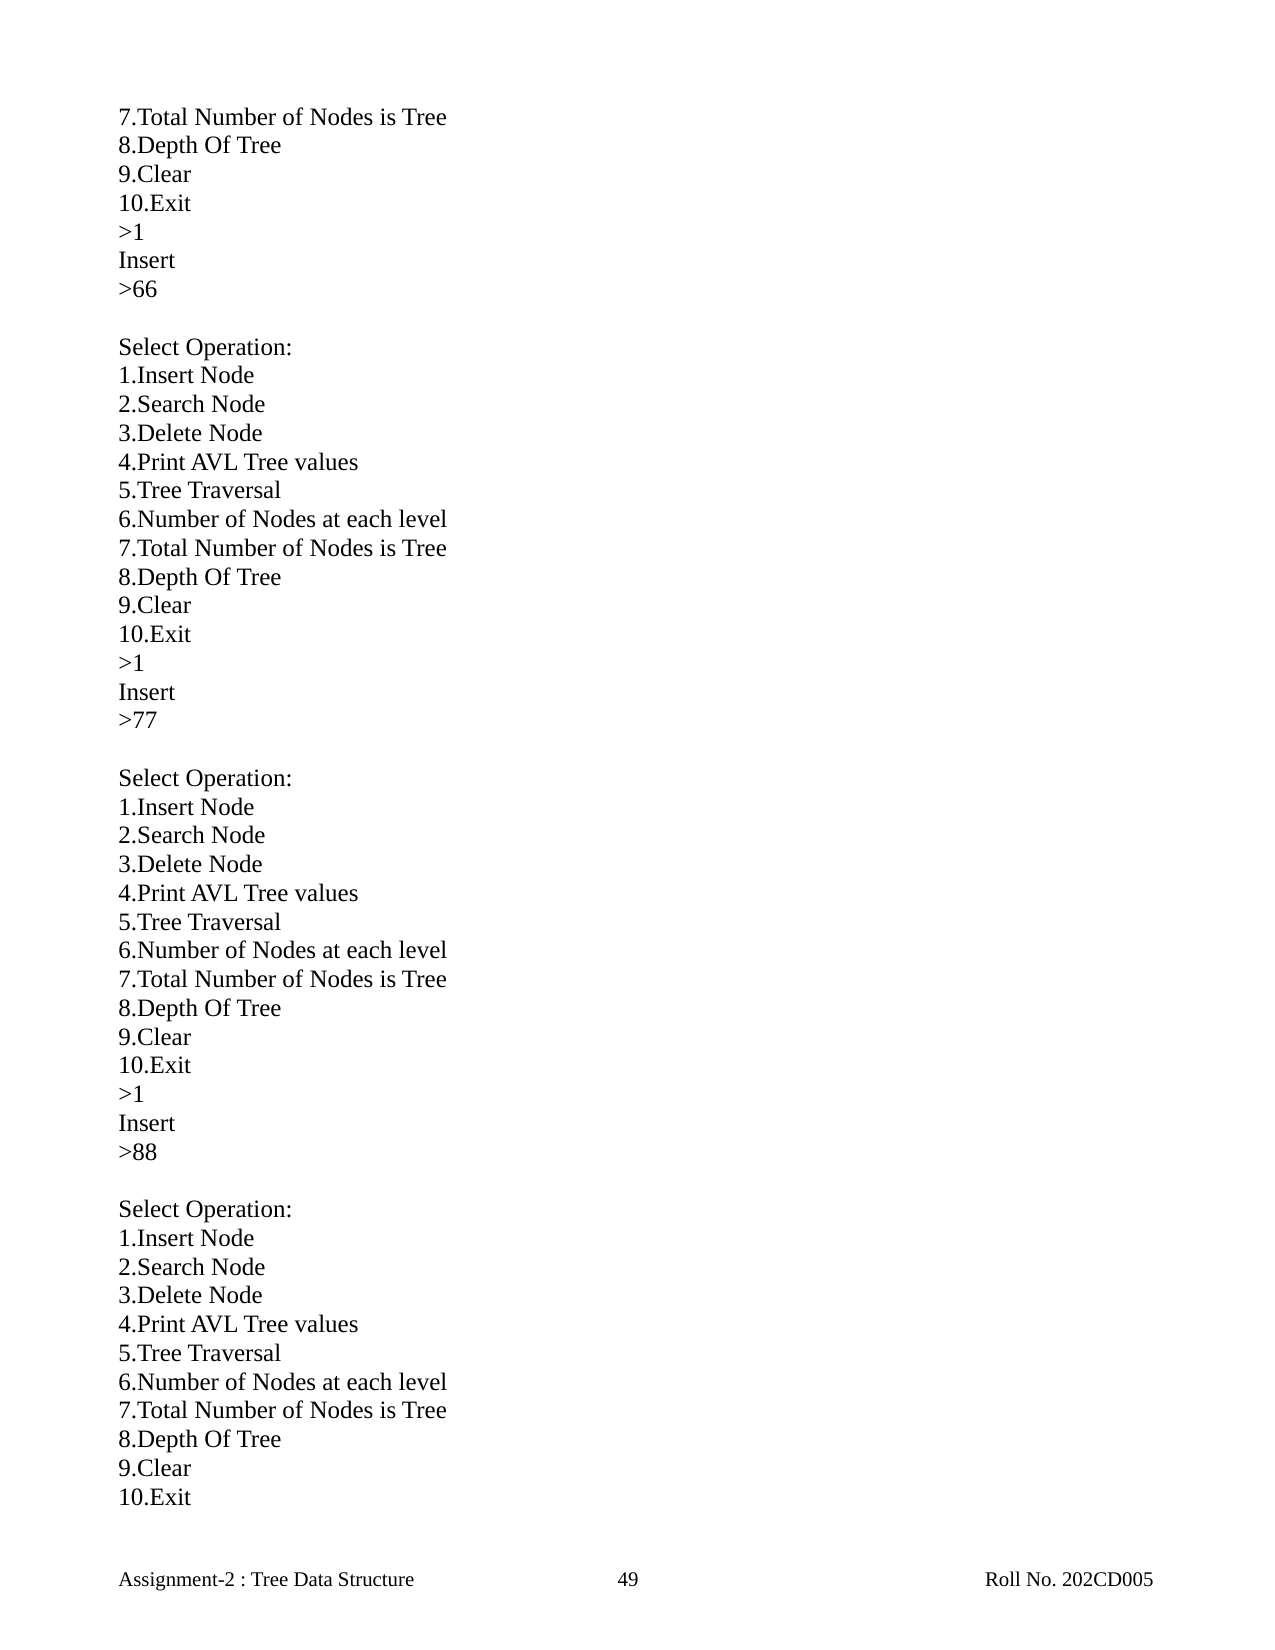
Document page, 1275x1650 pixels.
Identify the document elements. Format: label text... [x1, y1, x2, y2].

text Select Operation: [118, 763, 1157, 792]
text Insert [118, 1108, 1157, 1137]
text >1 [118, 648, 1157, 677]
text >1 [118, 217, 1157, 245]
text 5.Tree Traversal [118, 1338, 1157, 1367]
text 4.Print AVL Tree values [118, 1309, 1157, 1338]
text 3.Delete Node [118, 418, 1157, 447]
text Insert [118, 677, 1157, 705]
text 3.Delete Node [118, 1280, 1157, 1309]
text 8.Depth Of Tree [118, 130, 1157, 159]
text 6.Number of Nodes at each level [118, 935, 1157, 964]
text 4.Print AVL Tree values [118, 878, 1157, 907]
text 10.Exit [118, 619, 1157, 648]
text 6.Number of Nodes at each level [118, 1367, 1157, 1395]
text 7.Total Number of Nodes is Tree [118, 964, 1157, 993]
text 1.Insert Node [118, 1223, 1157, 1252]
text 8.Depth Of Tree [118, 562, 1157, 590]
text 8.Depth Of Tree [118, 1424, 1157, 1453]
text >77 [118, 705, 1157, 734]
text 9.Clear [118, 1453, 1157, 1482]
text 3.Delete Node [118, 849, 1157, 878]
text 7.Total Number of Nodes is Tree [118, 102, 1157, 130]
text 10.Exit [118, 188, 1157, 217]
text 2.Search Node [118, 820, 1157, 849]
text 9.Clear [118, 1022, 1157, 1050]
text 6.Number of Nodes at each level [118, 504, 1157, 533]
text 1.Insert Node [118, 360, 1157, 389]
text 4.Print AVL Tree values [118, 447, 1157, 475]
text 2.Search Node [118, 389, 1157, 418]
text >88 [118, 1137, 1157, 1165]
text 8.Depth Of Tree [118, 993, 1157, 1022]
text 5.Tree Traversal [118, 907, 1157, 935]
text Select Operation: [118, 332, 1157, 360]
text 7.Total Number of Nodes is Tree [118, 1395, 1157, 1424]
text 9.Clear [118, 159, 1157, 188]
text 1.Insert Node [118, 792, 1157, 820]
text 2.Search Node [118, 1252, 1157, 1280]
text 5.Tree Traversal [118, 475, 1157, 504]
text 10.Exit [118, 1482, 1157, 1510]
text 7.Total Number of Nodes is Tree [118, 533, 1157, 562]
text 10.Exit [118, 1050, 1157, 1079]
text >66 [118, 274, 1157, 303]
text Insert [118, 245, 1157, 274]
text 9.Clear [118, 590, 1157, 619]
text Select Operation: [118, 1194, 1157, 1223]
text >1 [118, 1079, 1157, 1108]
